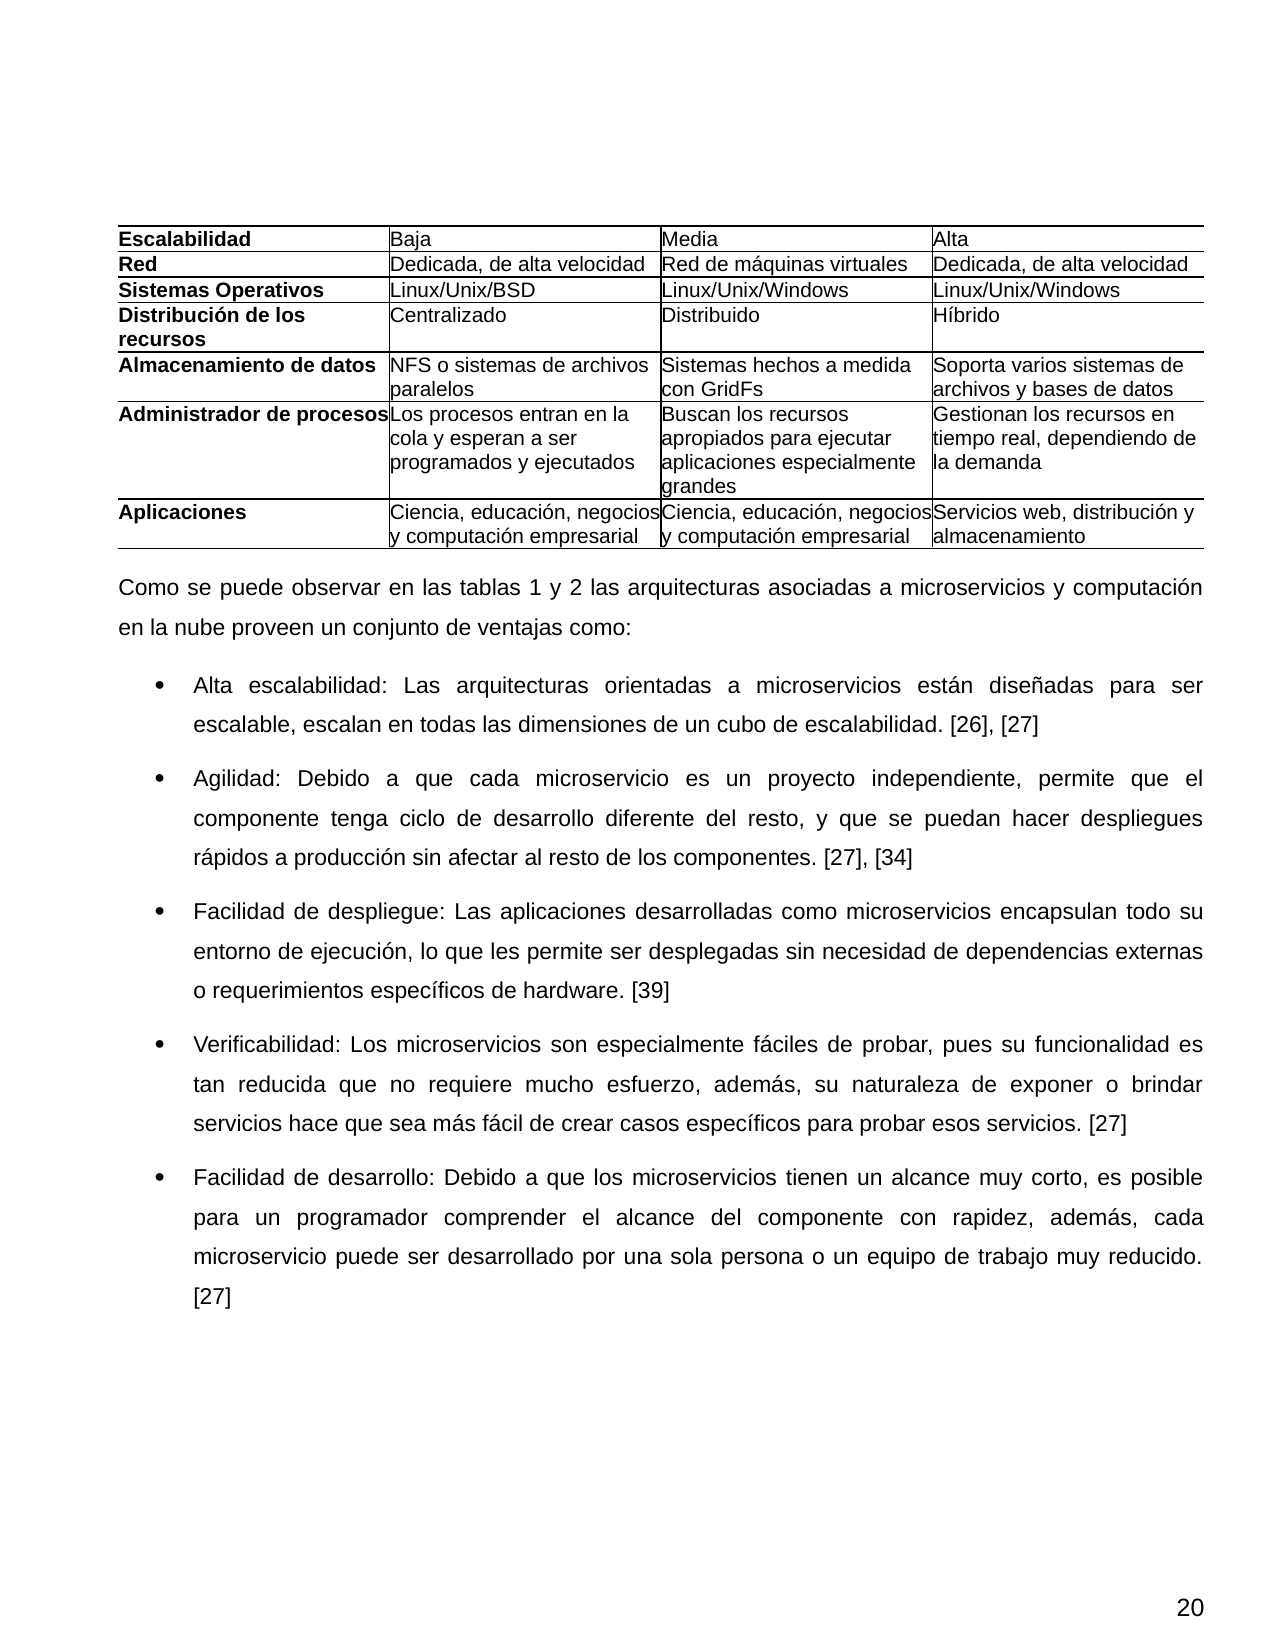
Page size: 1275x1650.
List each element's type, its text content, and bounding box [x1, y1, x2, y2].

table_cell Linux/Unix/Windows [662, 278, 932, 302]
table_cell Media [662, 227, 932, 251]
table_cell Linux/Unix/BSD [390, 278, 660, 302]
text Como se puede observar en las tablas 1 y 2 las arquitecturas asociadas a microservicios y computación en la nube proveen un conjunto de ventajas como: [118, 574, 1204, 640]
table_cell Alta [933, 227, 1204, 251]
table_cell Linux/Unix/Windows [933, 278, 1204, 302]
table_cell Soporta varios sistemas de archivos y bases de datos [933, 353, 1204, 401]
table_cell Gestionan los recursos en tiempo real, dependiendo de la demanda [933, 402, 1204, 498]
table_cell Distribuido [662, 303, 932, 351]
list Facilidad de desarrollo: Debido a que los microservicios tienen un alcance muy corto, es posible para un programador comprender el alcance del componente con rapidez, además, cada microservicio puede ser desarrollado por una sola persona o un equipo de trabajo muy reducido.[27] [156, 1164, 1204, 1309]
list Verificabilidad: Los microservicios son especialmente fáciles de probar, pues su funcionalidad es tan reducida que no requiere mucho esfuerzo, además, su naturaleza de exponer o brindar servicios hace que sea más fácil de crear casos específicos para probar esos servicios. [27] [156, 1031, 1204, 1137]
table_cell Sistemas hechos a medida con GridFs [662, 353, 932, 401]
table_cell Escalabilidad [118, 227, 389, 251]
table_cell Red [118, 252, 389, 276]
table_cell Almacenamiento de datos [118, 353, 389, 401]
table_cell Sistemas Operativos [118, 278, 389, 302]
table_cell Ciencia, educación, negocios y computación empresarial [662, 500, 932, 547]
list Alta escalabilidad: Las arquitecturas orientadas a microservicios están diseñadas para ser escalable, escalan en todas las dimensiones de un cubo de escalabilidad. [26], [27] [156, 672, 1204, 738]
list Facilidad de despliegue: Las aplicaciones desarrolladas como microservicios encapsulan todo su entorno de ejecución, lo que les permite ser desplegadas sin necesidad de dependencias externas o requerimientos específicos de hardware. [39] [156, 898, 1204, 1004]
table_cell Baja [390, 227, 660, 251]
table_cell Red de máquinas virtuales [662, 252, 932, 276]
table_cell Servicios web, distribución y almacenamiento [933, 500, 1204, 547]
table_cell Los procesos entran en la cola y esperan a ser programados y ejecutados [390, 402, 660, 498]
table_cell Ciencia, educación, negocios y computación empresarial [390, 500, 660, 547]
table_cell Dedicada, de alta velocidad [933, 252, 1204, 276]
table_cell NFS o sistemas de archivos paralelos [390, 353, 660, 401]
table_cell Dedicada, de alta velocidad [390, 252, 660, 276]
list Agilidad: Debido a que cada microservicio es un proyecto independiente, permite que el componente tenga ciclo de desarrollo diferente del resto, y que se puedan hacer despliegues rápidos a producción sin afectar al resto de los componentes. [27], [34] [156, 765, 1204, 871]
table_cell Distribución de los recursos [118, 303, 389, 351]
table_cell Híbrido [933, 303, 1204, 351]
table_cell Centralizado [390, 303, 660, 351]
table_cell Buscan los recursos apropiados para ejecutar aplicaciones especialmente grandes [662, 402, 932, 498]
table_cell Administrador de procesos [118, 402, 389, 498]
table_cell Aplicaciones [118, 500, 389, 547]
